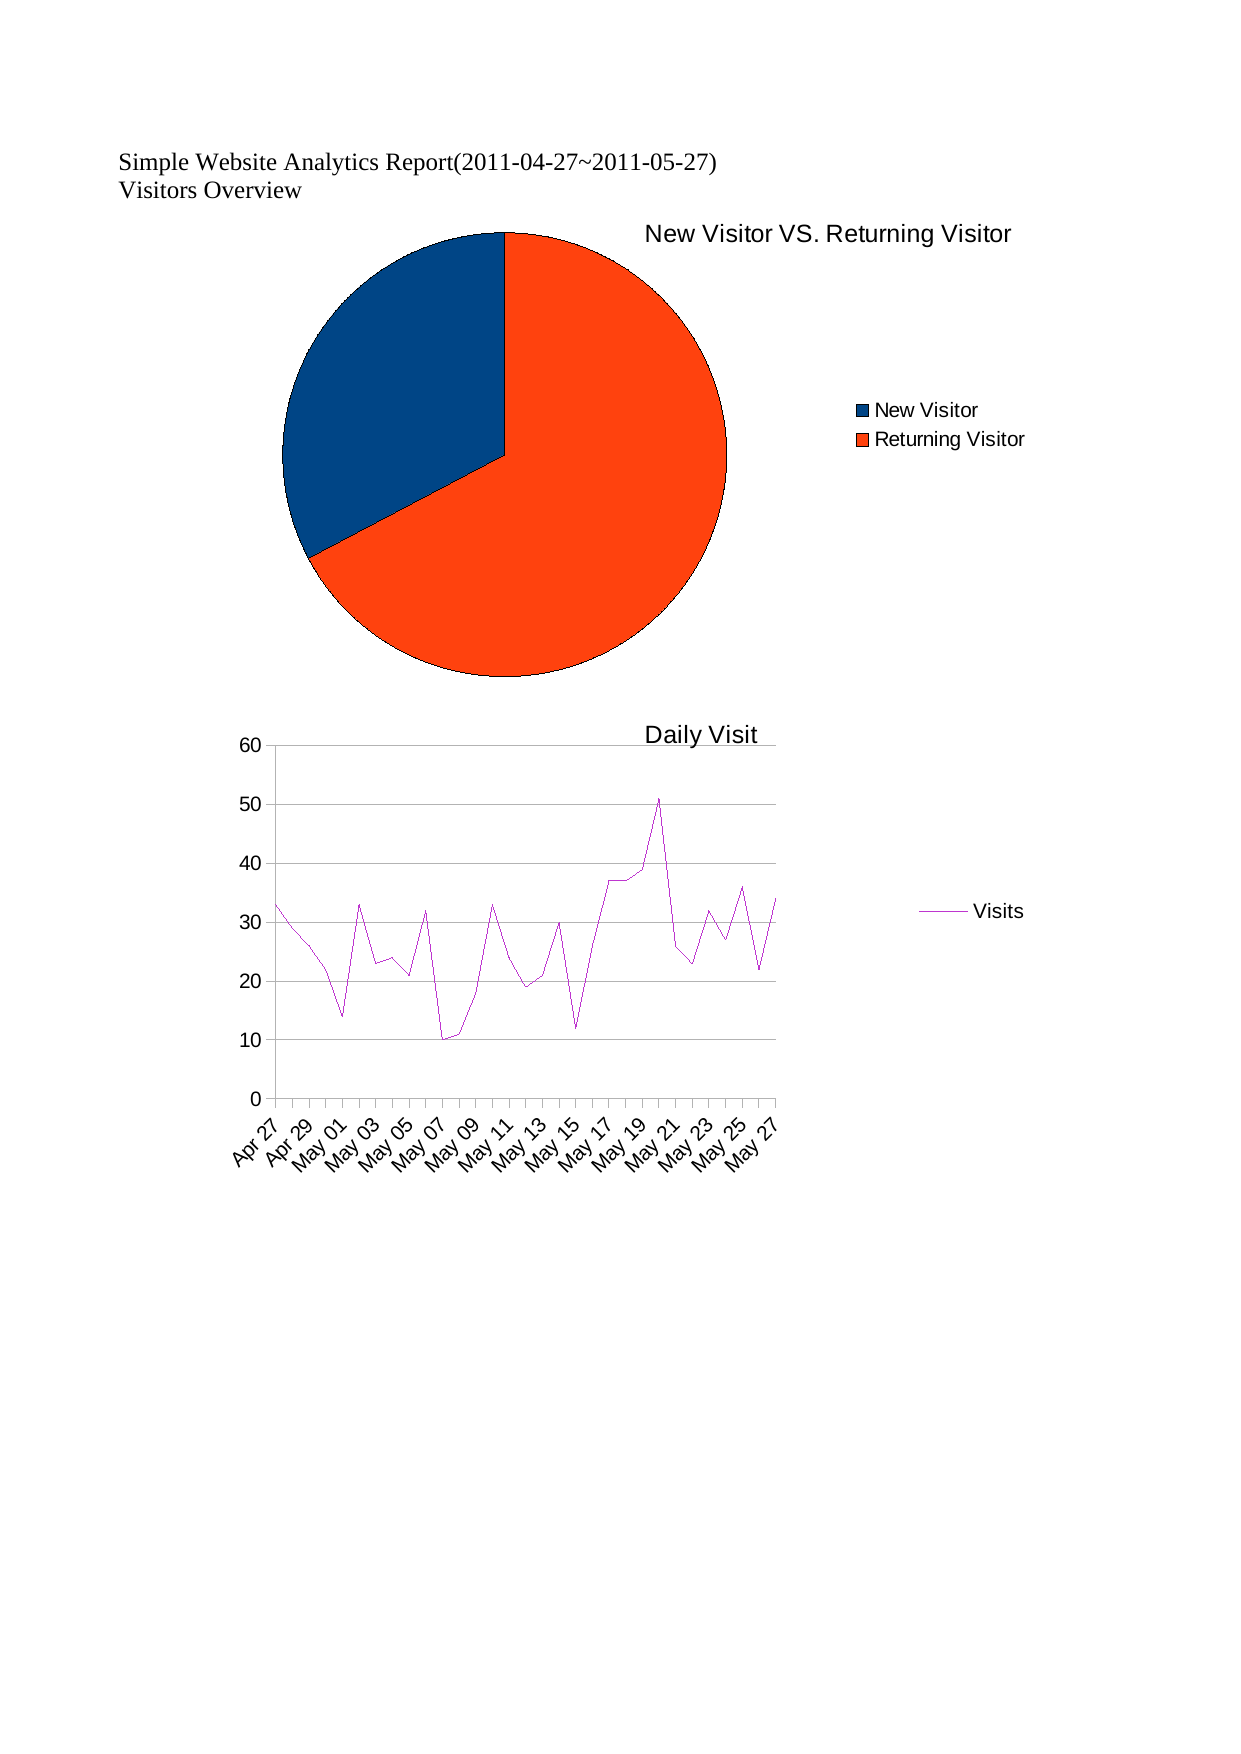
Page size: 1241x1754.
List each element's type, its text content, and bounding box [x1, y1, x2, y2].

text Visitors Overview [118, 176, 1122, 204]
text Simple Website Analytics Report(2011-04-27~2011-05-27) [118, 147, 1122, 176]
